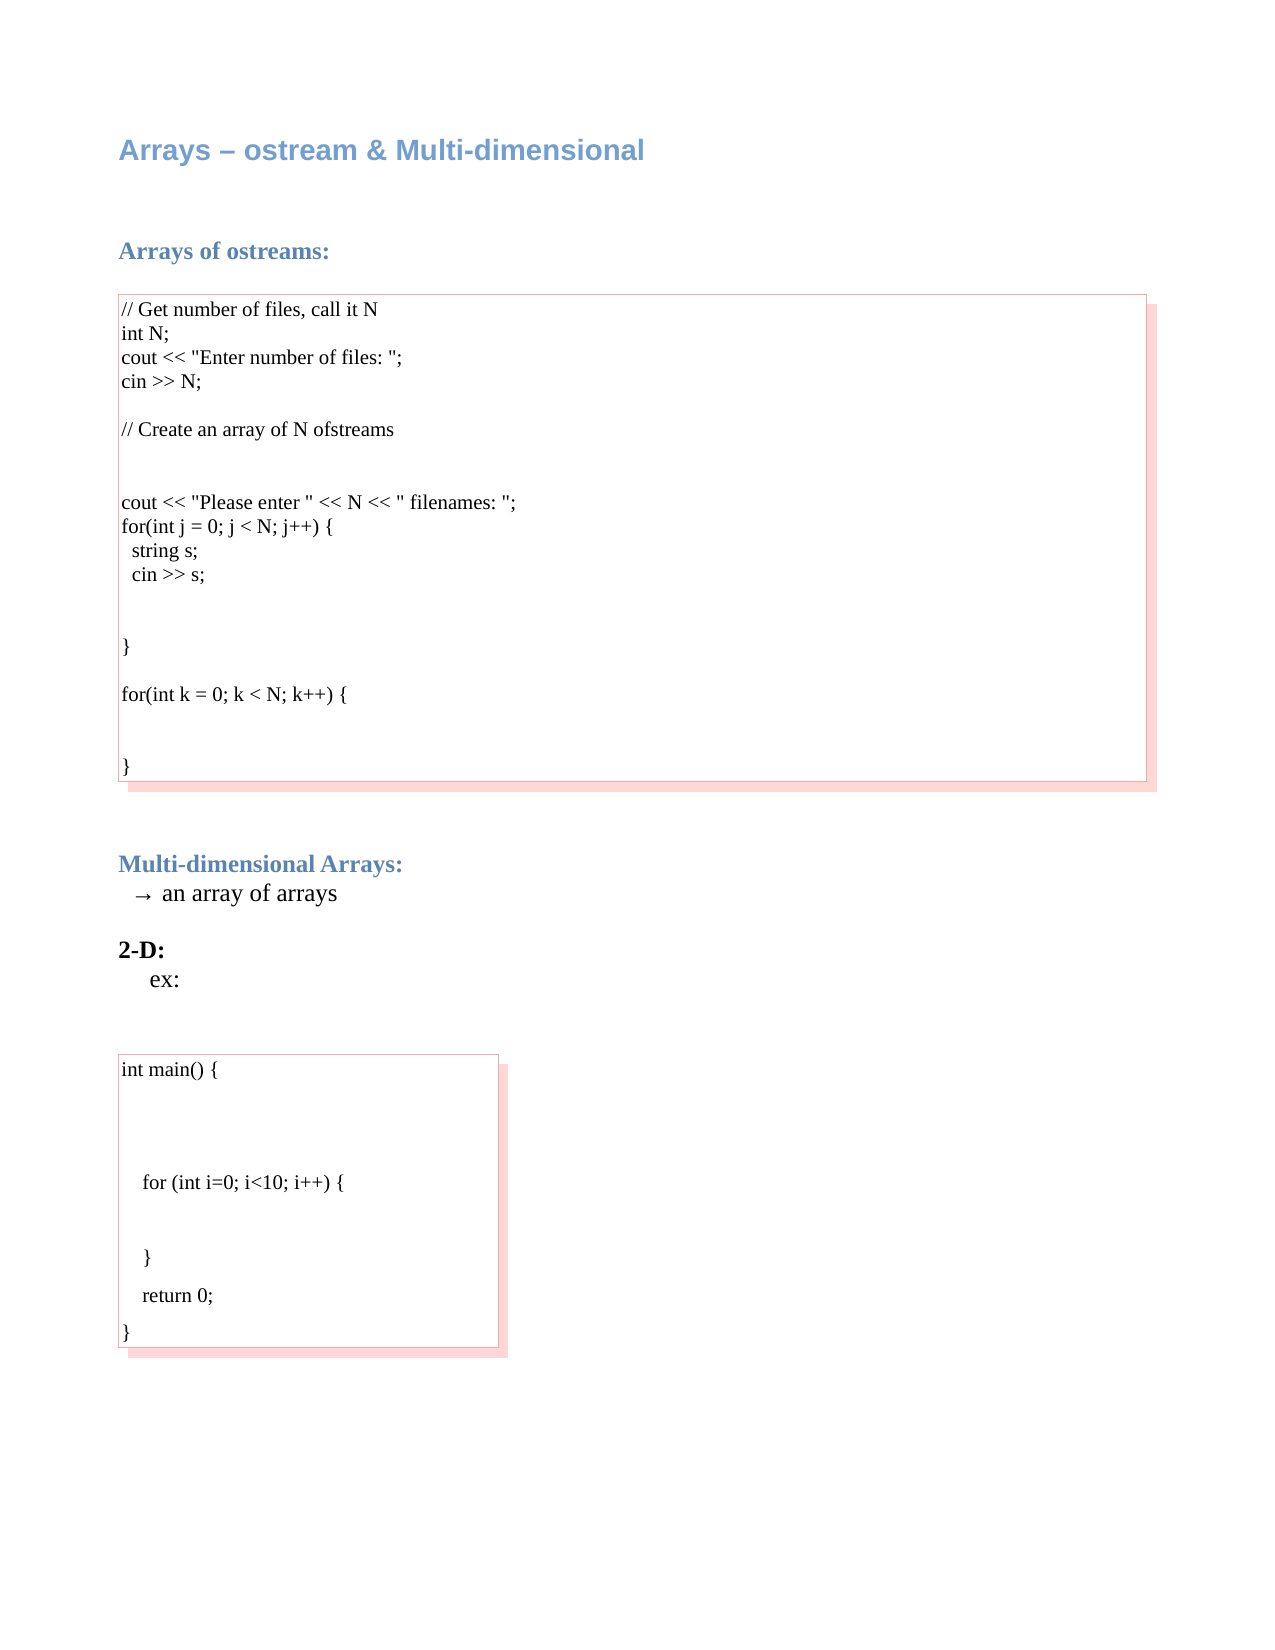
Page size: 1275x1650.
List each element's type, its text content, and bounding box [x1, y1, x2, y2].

text } [119, 751, 1146, 781]
text } [119, 1317, 498, 1347]
text for (int i=0; i<10; i++) { [119, 1167, 498, 1197]
text int N; [119, 318, 1146, 342]
text } [119, 631, 1146, 658]
text ex: [118, 964, 1157, 993]
subtitle Arrays – ostream & Multi-dimensional [118, 133, 1157, 166]
text string s; [119, 534, 1146, 559]
text return 0; [119, 1279, 498, 1310]
text cout << "Please enter " << N << " filenames: "; [119, 486, 1146, 511]
text for(int j = 0; j < N; j++) { [119, 511, 1146, 534]
text cin >> s; [119, 559, 1146, 586]
text → an array of arrays [118, 878, 1157, 907]
text Multi-dimensional Arrays: [118, 849, 1157, 878]
text 2-D: [118, 936, 1157, 964]
text cin >> N; [119, 366, 1146, 393]
text int main() { [119, 1055, 498, 1084]
text } [119, 1242, 498, 1272]
text // Create an array of N ofstreams [119, 414, 1146, 441]
text cout << "Enter number of files: "; [119, 342, 1146, 366]
text // Get number of files, call it N [119, 295, 1146, 318]
text for(int k = 0; k < N; k++) { [119, 679, 1146, 706]
text Arrays of ostreams: [118, 236, 1157, 265]
